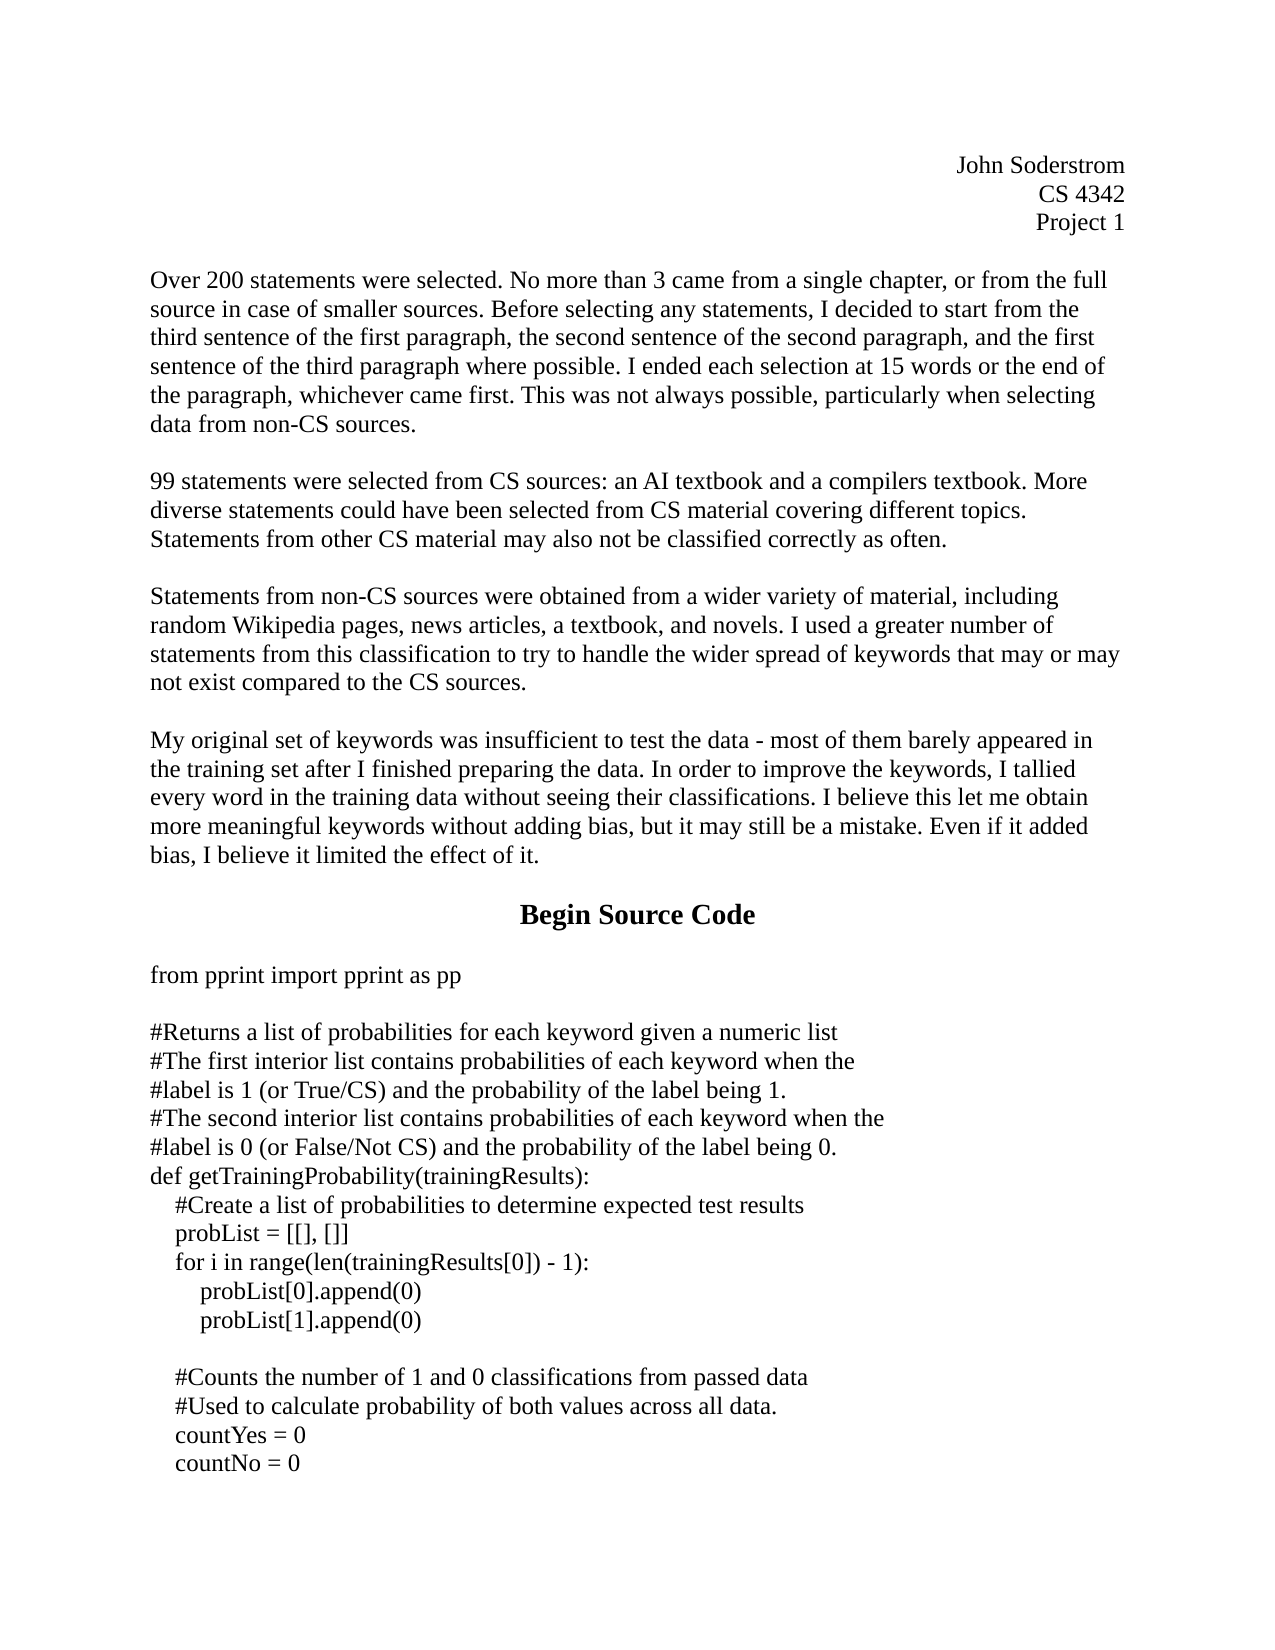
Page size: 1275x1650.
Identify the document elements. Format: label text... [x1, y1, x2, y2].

text probList[1].append(0) [150, 1305, 1125, 1333]
text #Returns a list of probabilities for each keyword given a numeric list [150, 1017, 1125, 1046]
text countYes = 0 [150, 1420, 1125, 1448]
text 99 statements were selected from CS sources: an AI textbook and a compilers textbook. More diverse statements could have been selected from CS material covering different topics. Statements from other CS material may also not be classified correctly as often. [150, 466, 1125, 552]
text #Counts the number of 1 and 0 classifications from passed data [150, 1362, 1125, 1391]
text Project 1 [150, 207, 1125, 236]
text Statements from non-CS sources were obtained from a wider variety of material, including random Wikipedia pages, news articles, a textbook, and novels. I used a greater number of statements from this classification to try to handle the wider spread of keywords that may or may not exist compared to the CS sources. [150, 581, 1125, 696]
text Begin Source Code [150, 897, 1125, 931]
text #Create a list of probabilities to determine expected test results [150, 1190, 1125, 1218]
text Over 200 statements were selected. No more than 3 came from a single chapter, or from the full source in case of smaller sources. Before selecting any statements, I decided to start from the third sentence of the first paragraph, the second sentence of the second paragraph, and the first sentence of the third paragraph where possible. I ended each selection at 15 words or the end of the paragraph, whichever came first. This was not always possible, particularly when selecting data from non-CS sources. [150, 265, 1125, 437]
text #Used to calculate probability of both values across all data. [150, 1391, 1125, 1420]
text probList[0].append(0) [150, 1276, 1125, 1305]
text My original set of keywords was insufficient to test the data - most of them barely appeared in the training set after I finished preparing the data. In order to improve the keywords, I tallied every word in the training data without seeing their classifications. I believe this let me obtain more meaningful keywords without adding bias, but it may still be a mistake. Even if it added bias, I believe it limited the effect of it. [150, 725, 1125, 869]
text #The second interior list contains probabilities of each keyword when the [150, 1103, 1125, 1132]
text for i in range(len(trainingResults[0]) - 1): [150, 1247, 1125, 1276]
text John Soderstrom [150, 150, 1125, 179]
text #label is 1 (or True/CS) and the probability of the label being 1. [150, 1075, 1125, 1103]
text CS 4342 [150, 179, 1125, 207]
text #The first interior list contains probabilities of each keyword when the [150, 1046, 1125, 1075]
text from pprint import pprint as pp [150, 960, 1125, 988]
text #label is 0 (or False/Not CS) and the probability of the label being 0. [150, 1132, 1125, 1161]
text def getTrainingProbability(trainingResults): [150, 1161, 1125, 1190]
text countNo = 0 [150, 1448, 1125, 1477]
text probList = [[], []] [150, 1218, 1125, 1247]
